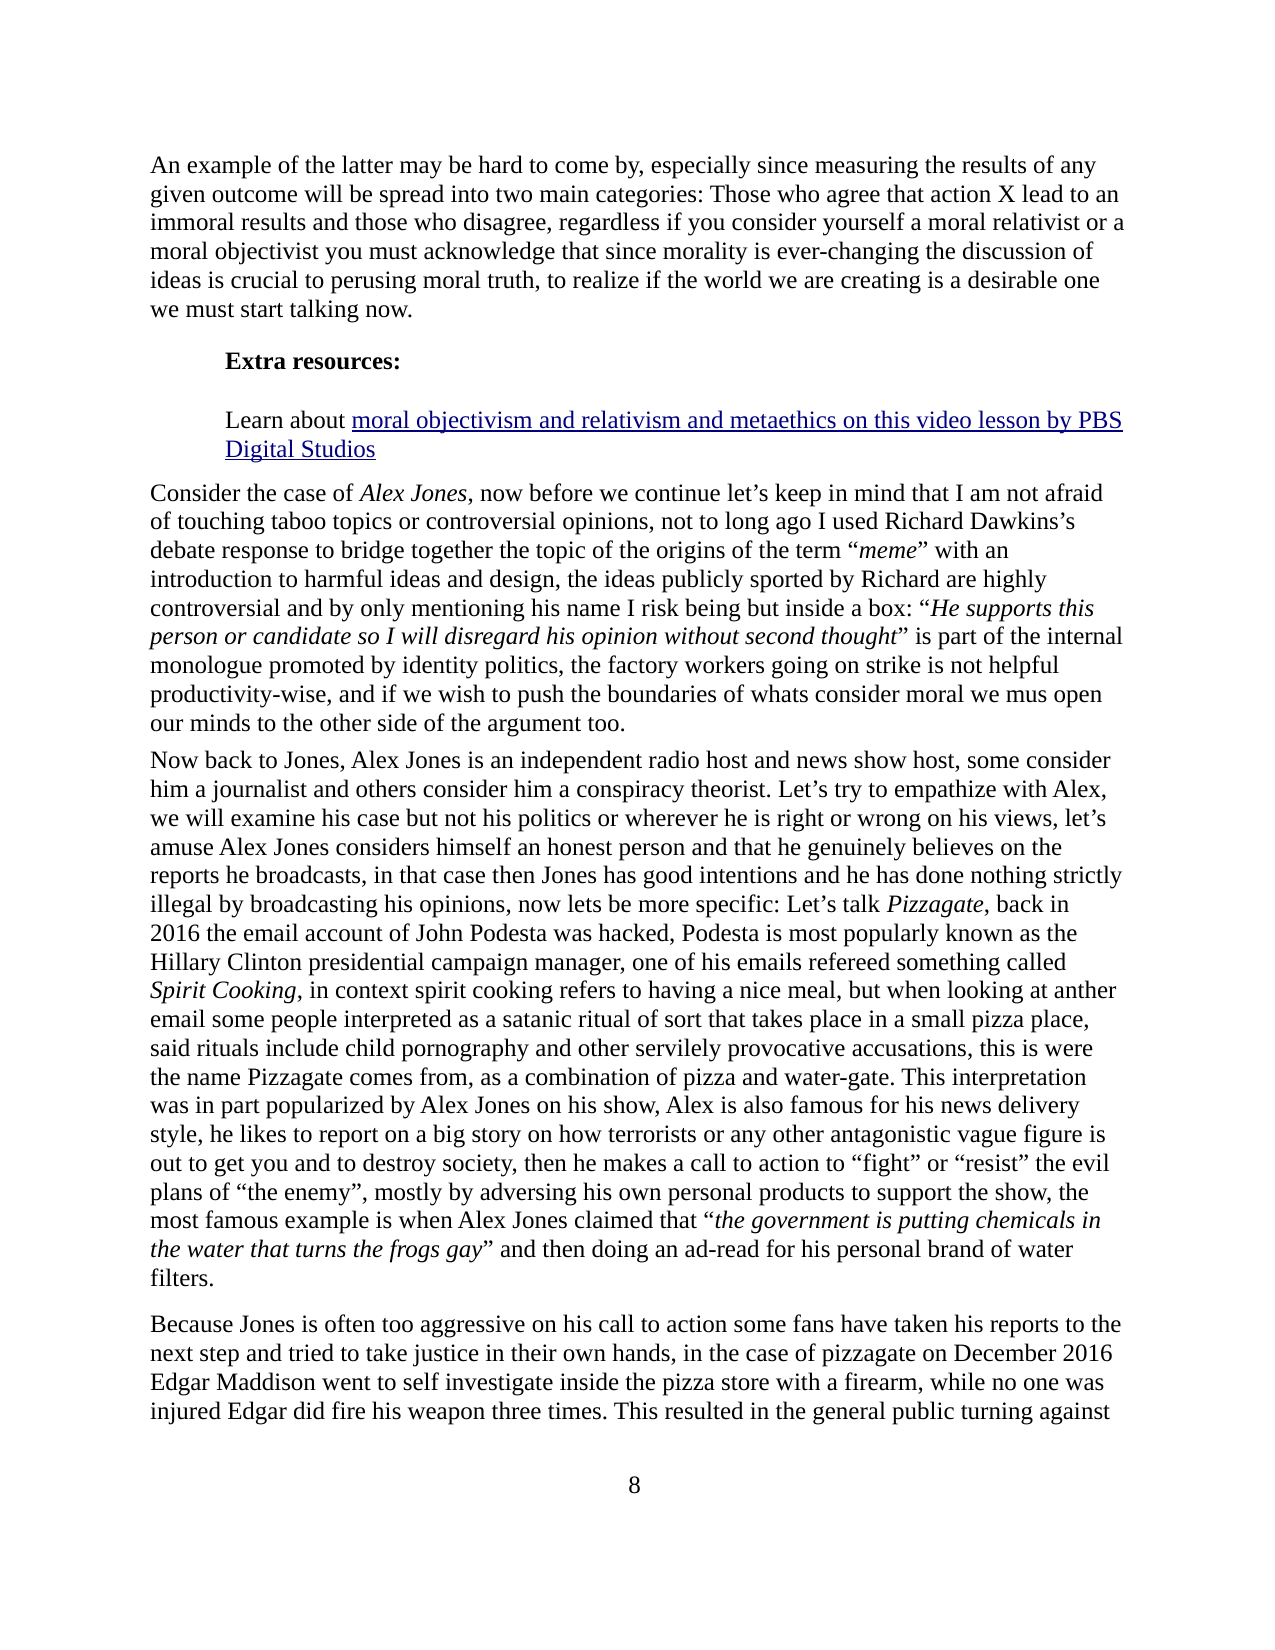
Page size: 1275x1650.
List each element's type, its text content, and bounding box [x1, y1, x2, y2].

text Learn about moral objectivism and relativism and metaethics on this video lesson by PBS Digital Studios [225, 405, 1125, 463]
text An example of the latter may be hard to come by, especially since measuring the results of any given outcome will be spread into two main categories: Those who agree that action X lead to an immoral results and those who disagree, regardless if you consider yourself a moral relativist or a moral objectivist you must acknowledge that since morality is ever-changing the discussion of ideas is crucial to perusing moral truth, to realize if the world we are creating is a desirable one we must start talking now. [150, 150, 1125, 322]
text Consider the case of Alex Jones, now before we continue let’s keep in mind that I am not afraid of touching taboo topics or controversial opinions, not to long ago I used Richard Dawkins’s debate response to bridge together the topic of the origins of the term “meme” with an introduction to harmful ideas and design, the ideas publicly sported by Richard are highly controversial and by only mentioning his name I risk being but inside a box: “He supports this person or candidate so I will disregard his opinion without second thought” is part of the internal monologue promoted by identity politics, the factory workers going on strike is not helpful productivity-wise, and if we wish to push the boundaries of whats consider moral we mus open our minds to the other side of the argument too. [150, 478, 1125, 736]
text Now back to Jones, Alex Jones is an independent radio host and news show host, some consider him a journalist and others consider him a conspiracy theorist. Let’s try to empathize with Alex, we will examine his case but not his politics or wherever he is right or wrong on his views, let’s amuse Alex Jones considers himself an honest person and that he genuinely believes on the reports he broadcasts, in that case then Jones has good intentions and he has done nothing strictly illegal by broadcasting his opinions, now lets be more specific: Let’s talk Pizzagate, back in 2016 the email account of John Podesta was hacked, Podesta is most popularly known as the Hillary Clinton presidential campaign manager, one of his emails refereed something called Spirit Cooking, in context spirit cooking refers to having a nice meal, but when looking at anther email some people interpreted as a satanic ritual of sort that takes place in a small pizza place, said rituals include child pornography and other servilely provocative accusations, this is were the name Pizzagate comes from, as a combination of pizza and water-gate. This interpretation was in part popularized by Alex Jones on his show, Alex is also famous for his news delivery style, he likes to report on a big story on how terrorists or any other antagonistic vague figure is out to get you and to destroy society, then he makes a call to action to “fight” or “resist” the evil plans of “the enemy”, mostly by adversing his own personal products to support the show, the most famous example is when Alex Jones claimed that “the government is putting chemicals in the water that turns the frogs gay” and then doing an ad-read for his personal brand of water filters. [150, 745, 1125, 1292]
text Because Jones is often too aggressive on his call to action some fans have taken his reports to the next step and tried to take justice in their own hands, in the case of pizzagate on December 2016 Edgar Maddison went to self investigate inside the pizza store with a firearm, while no one was injured Edgar did fire his weapon three times. This resulted in the general public turning against [150, 1309, 1125, 1424]
text Extra resources: [225, 346, 1125, 375]
